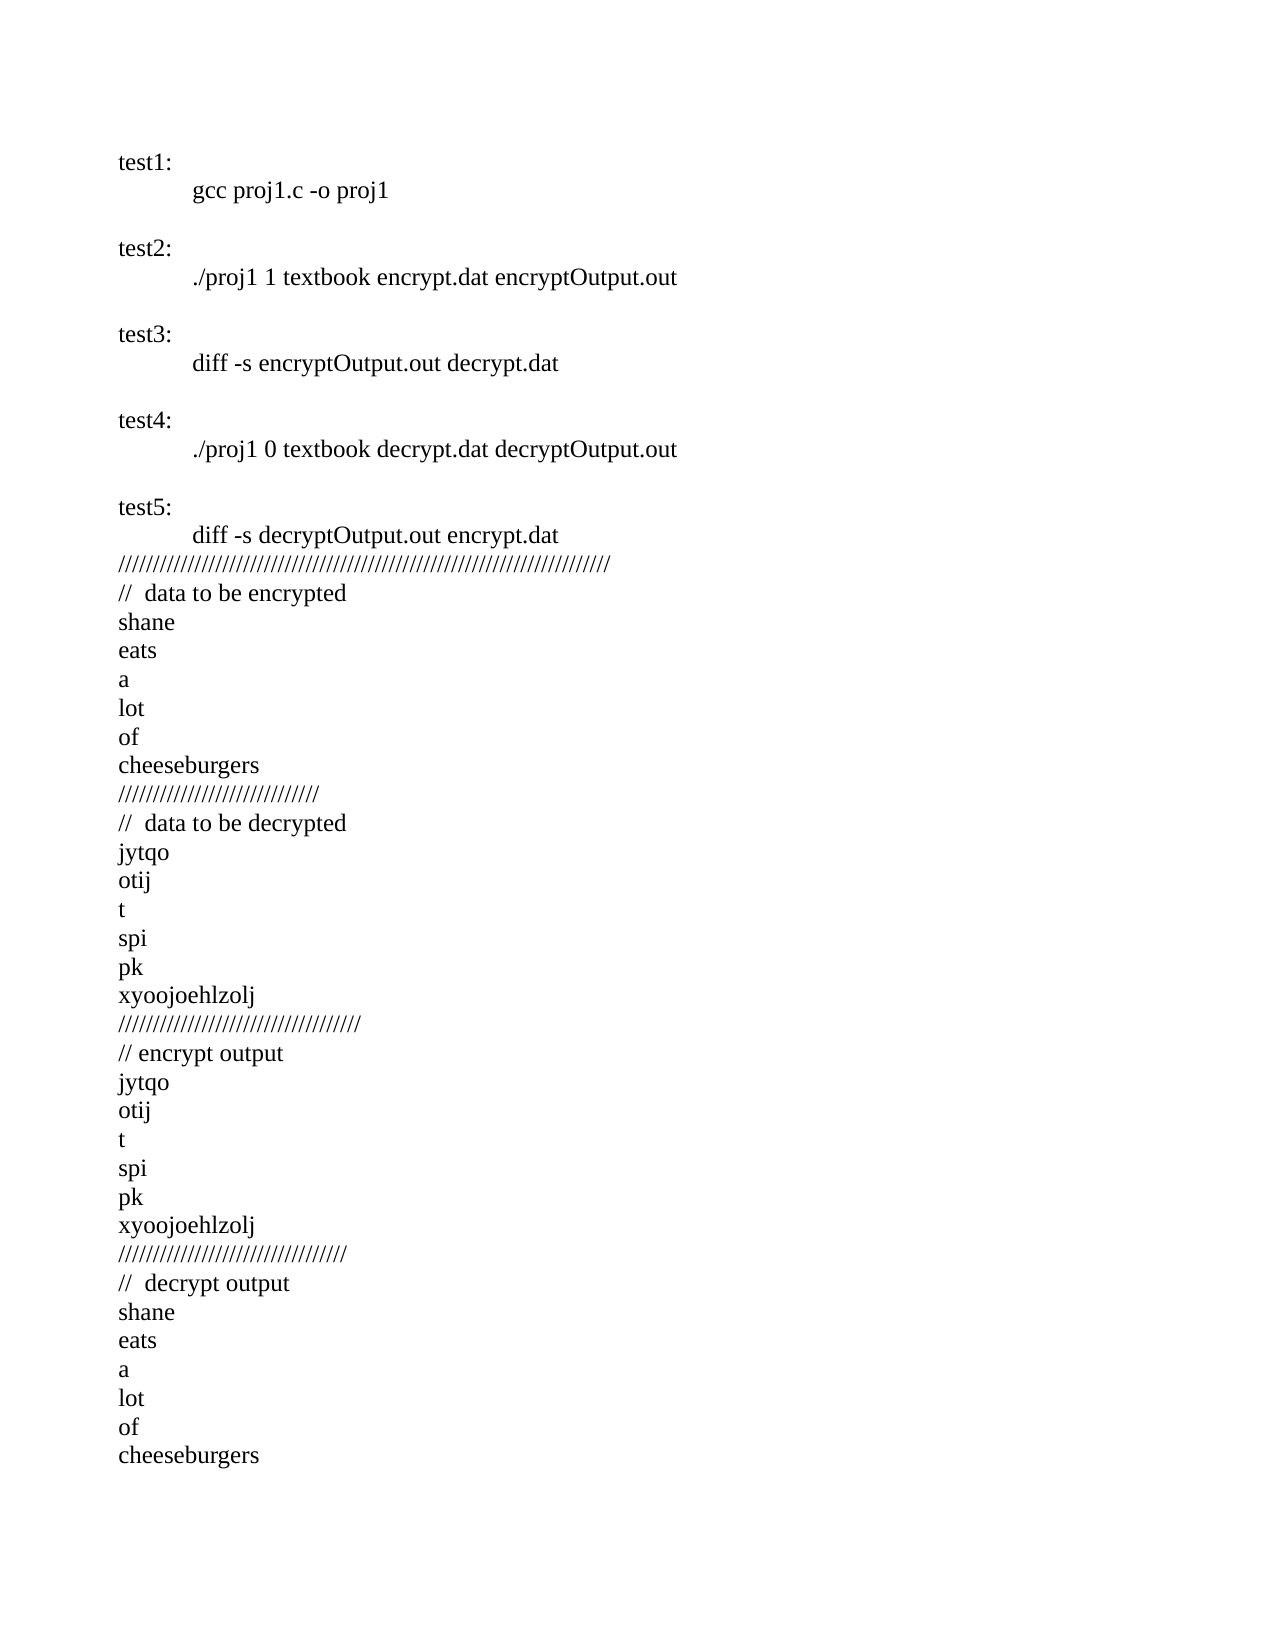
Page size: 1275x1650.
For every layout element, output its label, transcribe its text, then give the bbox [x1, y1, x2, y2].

text eats [118, 1326, 1157, 1354]
text eats [118, 636, 1157, 664]
text pk [118, 1182, 1157, 1211]
text // data to be encrypted [118, 578, 1157, 607]
text ./proj1 0 textbook decrypt.dat decryptOutput.out [118, 434, 1157, 463]
text a [118, 664, 1157, 693]
text xyoojoehlzolj [118, 1211, 1157, 1239]
text shane [118, 1297, 1157, 1326]
text test1: [118, 147, 1157, 176]
text test4: [118, 406, 1157, 434]
text ./proj1 1 textbook encrypt.dat encryptOutput.out [118, 262, 1157, 291]
text test3: [118, 319, 1157, 348]
text pk [118, 952, 1157, 981]
text a [118, 1354, 1157, 1383]
text test2: [118, 233, 1157, 262]
text otij [118, 866, 1157, 894]
text // encrypt output [118, 1038, 1157, 1067]
text /////////////////////////////////// [118, 1009, 1157, 1038]
text // data to be decrypted [118, 808, 1157, 837]
text spi [118, 1153, 1157, 1182]
text // decrypt output [118, 1268, 1157, 1297]
text lot [118, 1383, 1157, 1412]
text test5: [118, 492, 1157, 521]
text xyoojoehlzolj [118, 981, 1157, 1009]
text of [118, 722, 1157, 751]
text t [118, 1124, 1157, 1153]
text jytqo [118, 1067, 1157, 1096]
text diff -s encryptOutput.out decrypt.dat [118, 348, 1157, 377]
text t [118, 894, 1157, 923]
text of [118, 1412, 1157, 1441]
text diff -s decryptOutput.out encrypt.dat [118, 521, 1157, 549]
text cheeseburgers [118, 751, 1157, 779]
text ///////////////////////////////// [118, 1239, 1157, 1268]
text shane [118, 607, 1157, 636]
text /////////////////////////////////////////////////////////////////////// [118, 549, 1157, 578]
text ///////////////////////////// [118, 779, 1157, 808]
text lot [118, 693, 1157, 722]
text jytqo [118, 837, 1157, 866]
text gcc proj1.c -o proj1 [118, 176, 1157, 204]
text spi [118, 923, 1157, 952]
text otij [118, 1096, 1157, 1124]
text cheeseburgers [118, 1441, 1157, 1469]
